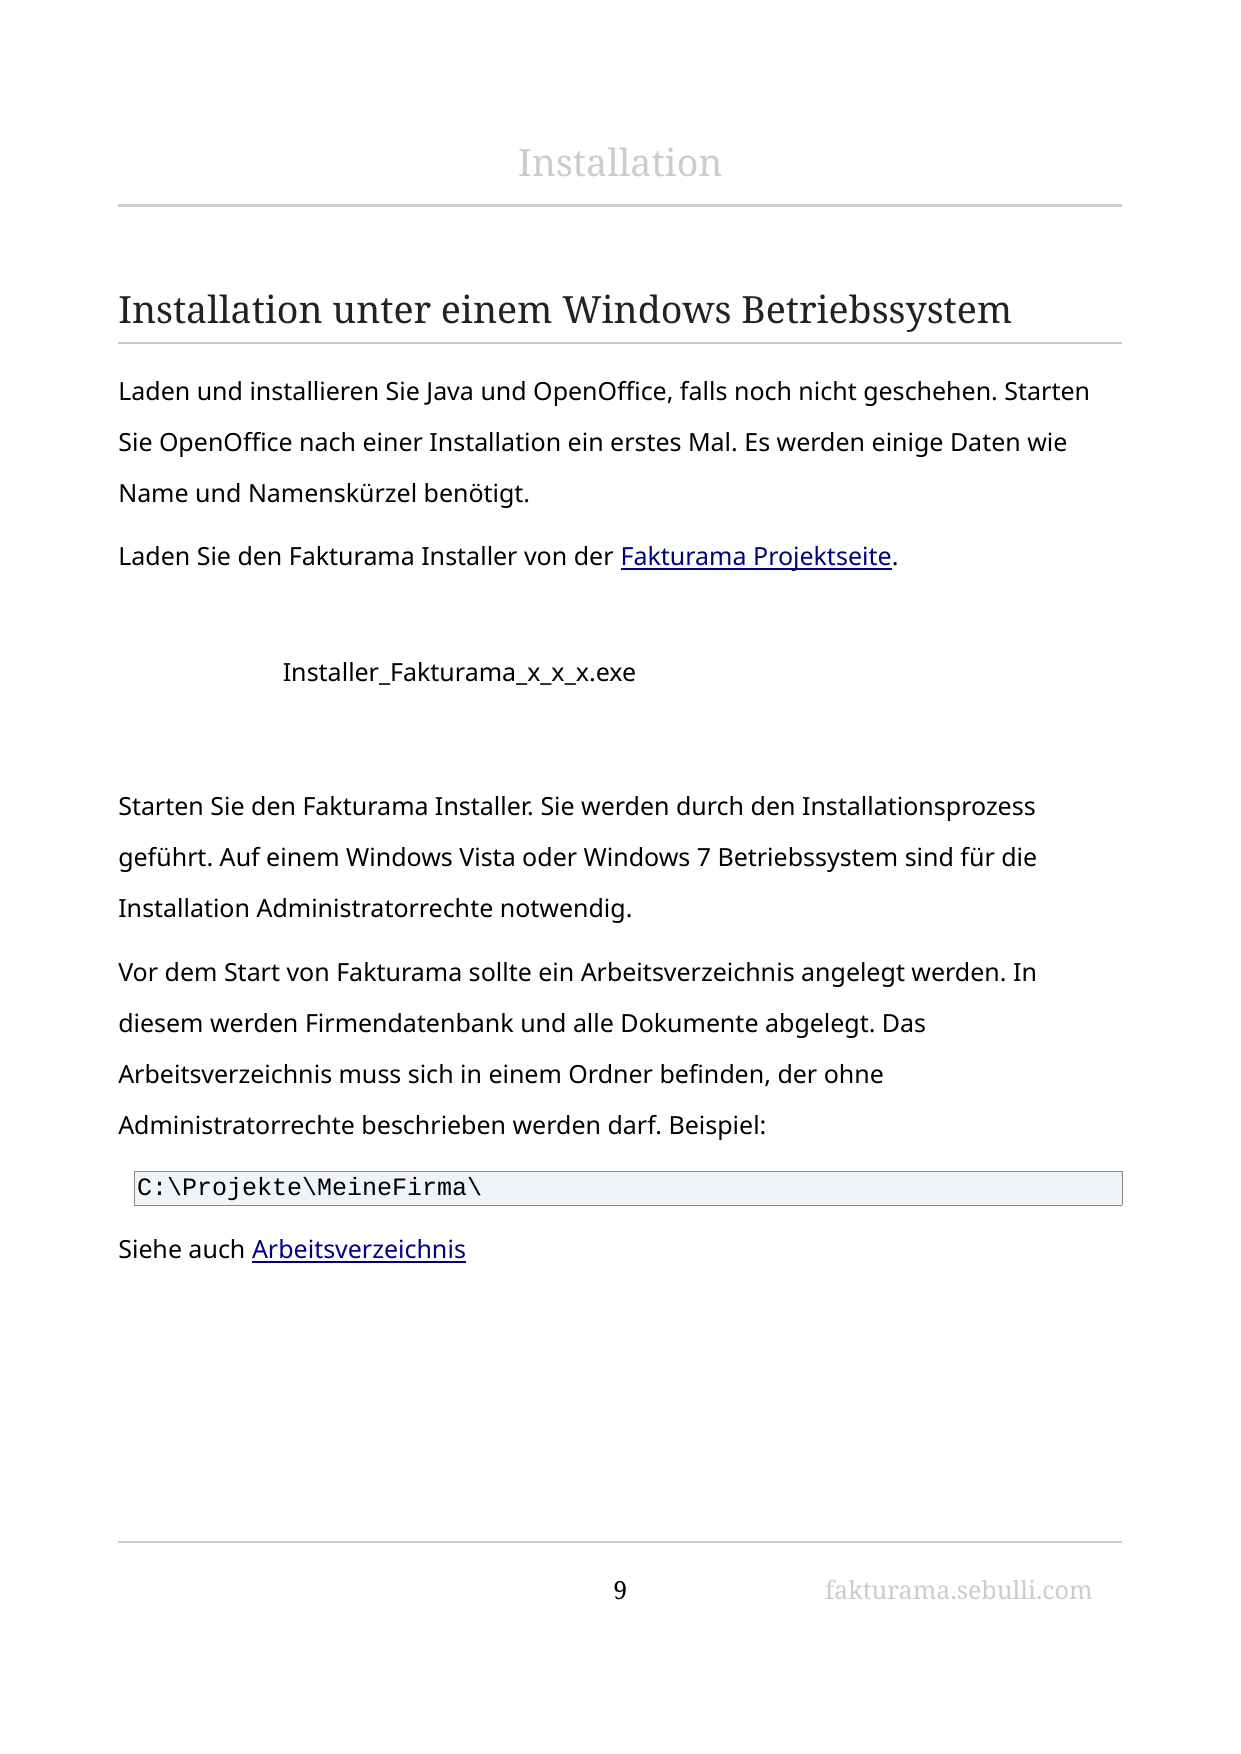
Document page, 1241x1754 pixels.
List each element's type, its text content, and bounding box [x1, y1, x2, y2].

text Laden Sie den Fakturama Installer von der Fakturama Projektseite. [118, 539, 1122, 573]
text C:\Projekte\MeineFirma\ [135, 1172, 1122, 1205]
subtitle Installation unter einem Windows Betriebssystem [118, 283, 1122, 342]
text Vor dem Start von Fakturama sollte ein Arbeitsverzeichnis angelegt werden. In diesem werden Firmendatenbank und alle Dokumente abgelegt. Das Arbeitsverzeichnis muss sich in einem Ordner befinden, der ohne Administratorrechte beschrieben werden darf. Beispiel: [118, 954, 1122, 1142]
text Starten Sie den Fakturama Installer. Sie werden durch den Installationsprozess geführt. Auf einem Windows Vista oder Windows 7 Betriebssystem sind für die Installation Administratorrechte notwendig. [118, 789, 1122, 925]
text Installer_Fakturama_x_x_x.exe [118, 603, 1122, 759]
text Laden und installieren Sie Java und OpenOffice, falls noch nicht geschehen. Starten Sie OpenOffice nach einer Installation ein erstes Mal. Es werden einige Daten wie Name und Namenskürzel benötigt. [118, 373, 1122, 509]
text Siehe auch Arbeitsverzeichnis [118, 1232, 1122, 1266]
